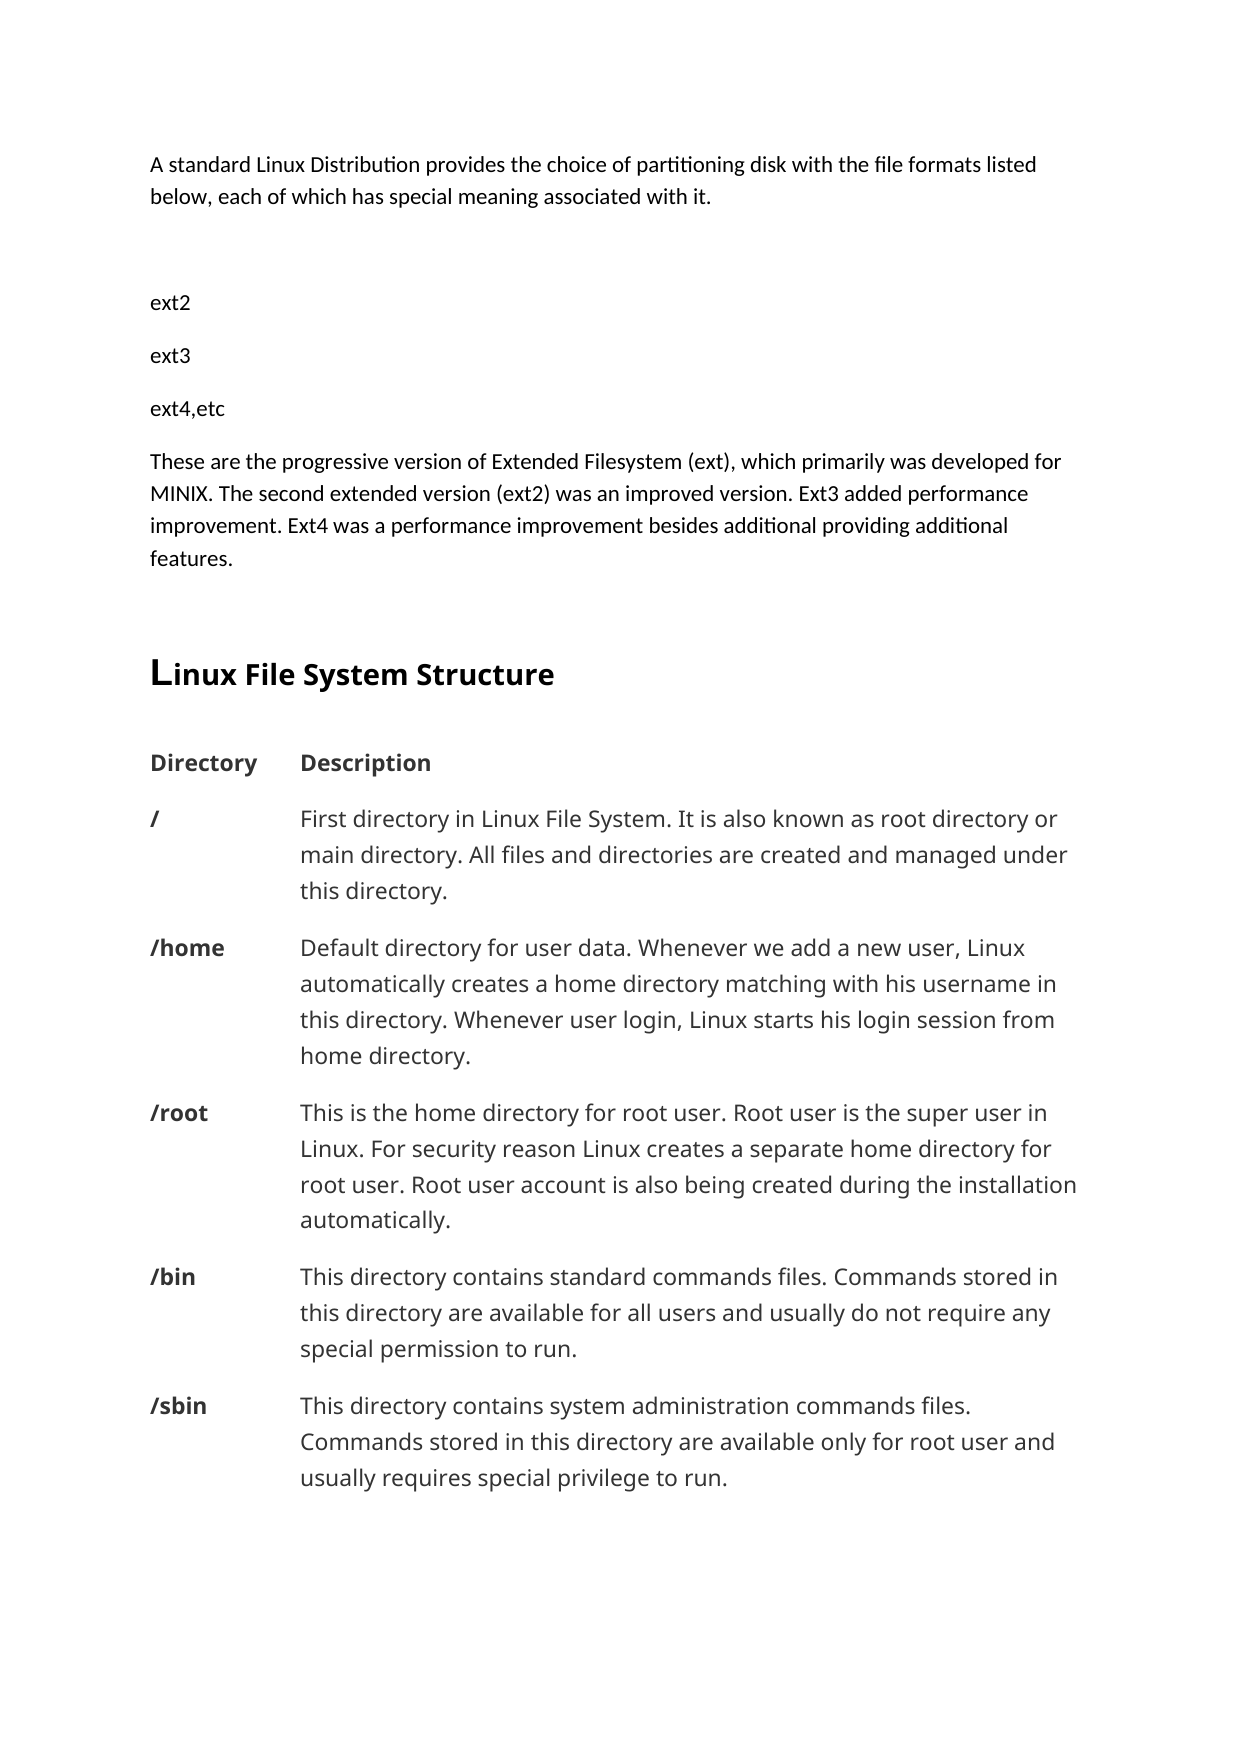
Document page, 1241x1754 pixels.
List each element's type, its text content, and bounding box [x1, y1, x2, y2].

text / First directory in Linux File System. It is also known as root directory or main directory. All files and directories are created and managed under this directory. [150, 803, 1090, 907]
text /bin This directory contains standard commands files. Commands stored in this directory are available for all users and usually do not require any special permission to run. [150, 1261, 1090, 1364]
subtitle Linux File System Structure [150, 650, 1090, 694]
text A standard Linux Distribution provides the choice of partitioning disk with the file formats listed below, each of which has special meaning associated with it. [150, 150, 1090, 210]
text ext4,etc [150, 394, 1090, 422]
text /root This is the home directory for root user. Root user is the super user in Linux. For security reason Linux creates a separate home directory for root user. Root user account is also being created during the installation automatically. [150, 1097, 1090, 1236]
text These are the progressive version of Extended Filesystem (ext), which primarily was developed for MINIX. The second extended version (ext2) was an improved version. Ext3 added performance improvement. Ext4 was a performance improvement besides additional providing additional features. [150, 447, 1090, 572]
text Directory Description [150, 747, 1090, 778]
text /sbin This directory contains system administration commands files. Commands stored in this directory are available only for root user and usually requires special privilege to run. [150, 1390, 1090, 1493]
text ext3 [150, 341, 1090, 369]
text ext2 [150, 288, 1090, 316]
text /home Default directory for user data. Whenever we add a new user, Linux automatically creates a home directory matching with his username in this directory. Whenever user login, Linux starts his login session from home directory. [150, 932, 1090, 1071]
